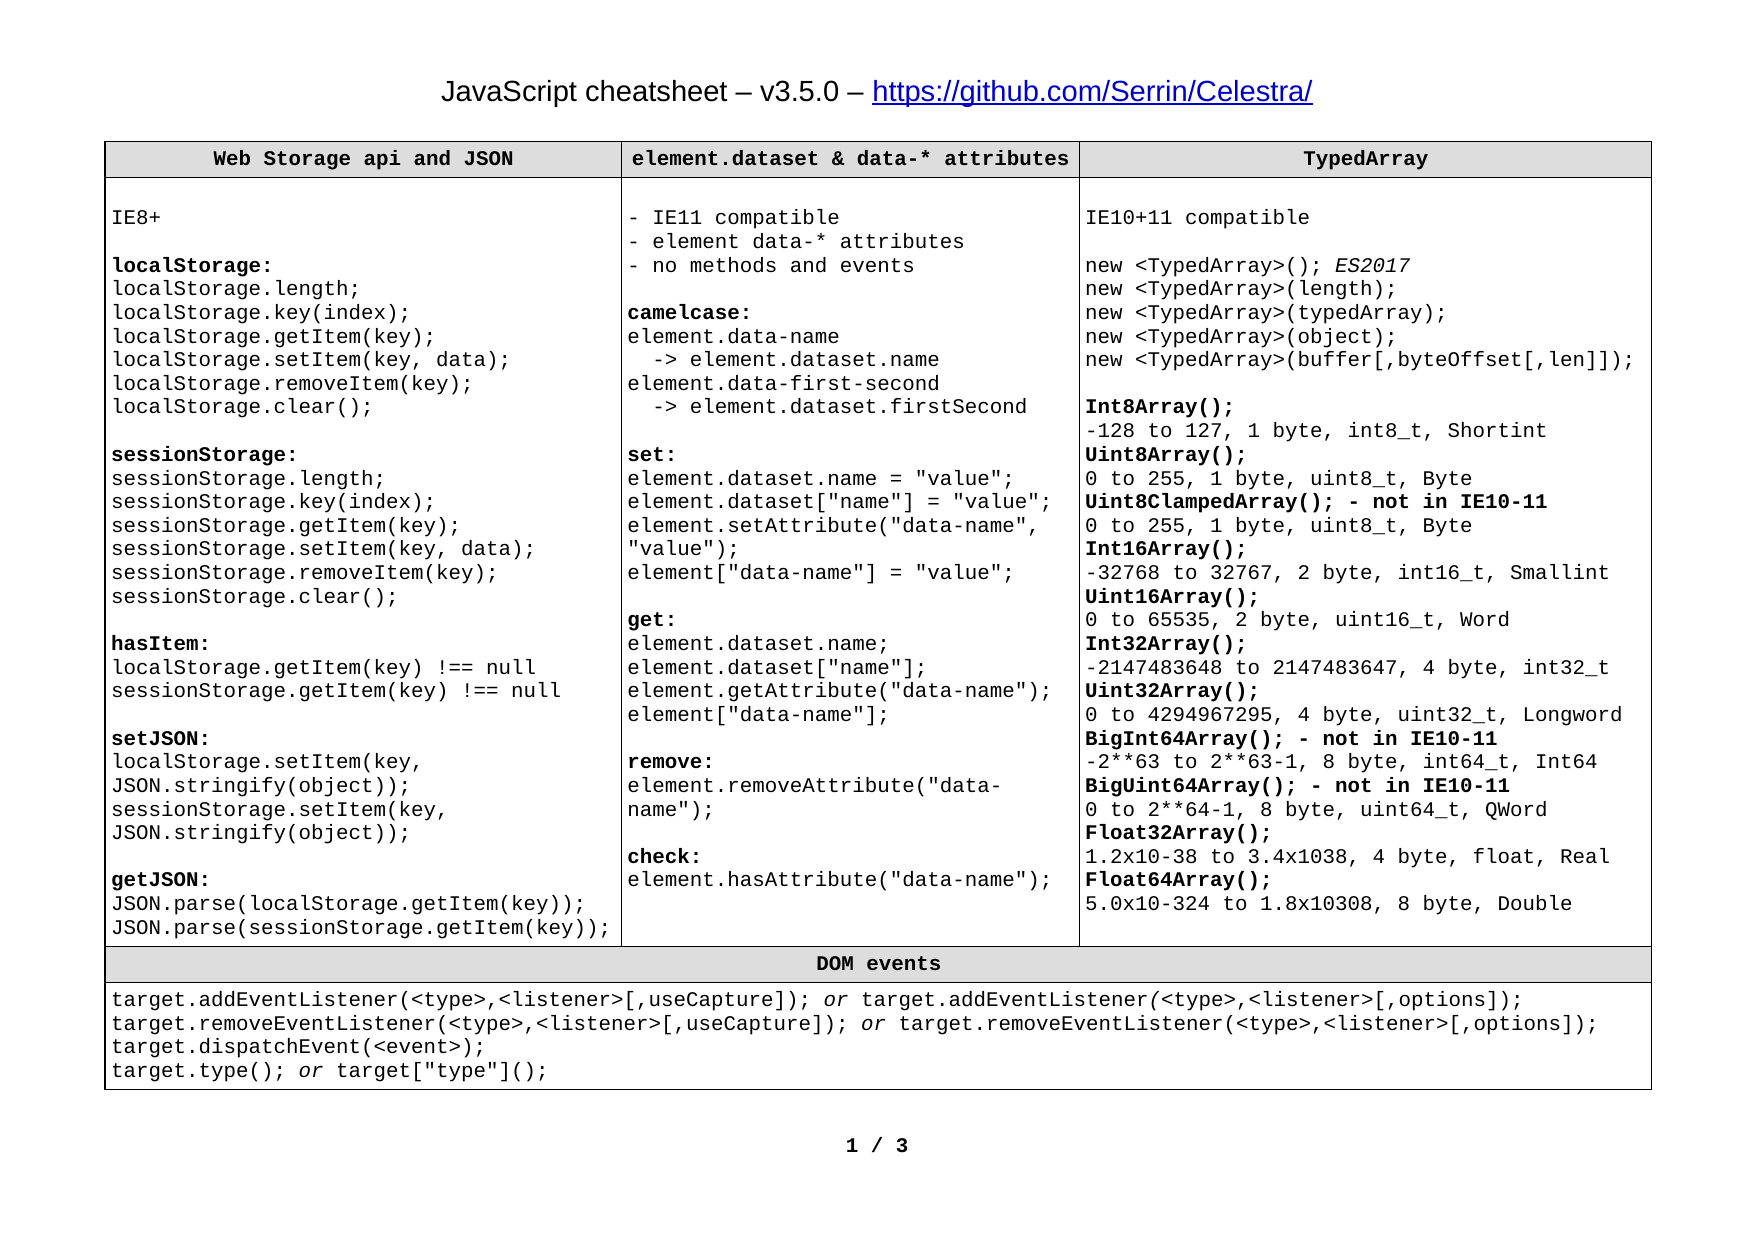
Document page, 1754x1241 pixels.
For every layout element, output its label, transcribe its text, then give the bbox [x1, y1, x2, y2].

table_cell target.addEventListener(<type>,<listener>[,useCapture]); or target.addEventListener(<type>,<listener>[,options]); target.removeEventListener(<type>,<listener>[,useCapture]); or target.removeEventListener(<type>,<listener>[,options]); target.dispatchEvent(<event>); target.type(); or target["type"](); [106, 983, 1651, 1089]
table_header element.dataset & data-* attributes [622, 142, 1079, 177]
table_cell IE8+ localStorage: localStorage.length; localStorage.key(index); localStorage.getItem(key); localStorage.setItem(key, data); localStorage.removeItem(key); localStorage.clear(); sessionStorage: sessionStorage.length; sessionStorage.key(index); sessionStorage.getItem(key); sessionStorage.setItem(key, data); sessionStorage.removeItem(key); sessionStorage.clear(); hasItem: localStorage.getItem(key) !== null sessionStorage.getItem(key) !== null setJSON: localStorage.setItem(key, JSON.stringify(object)); sessionStorage.setItem(key, JSON.stringify(object)); getJSON: JSON.parse(localStorage.getItem(key)); JSON.parse(sessionStorage.getItem(key)); [106, 178, 621, 946]
table_cell DOM events [106, 947, 1651, 982]
table_cell IE10+11 compatible new <TypedArray>(); ES2017 new <TypedArray>(length); new <TypedArray>(typedArray); new <TypedArray>(object); new <TypedArray>(buffer[,byteOffset[,len]]); Int8Array(); -128 to 127, 1 byte, int8_t, Shortint Uint8Array(); 0 to 255, 1 byte, uint8_t, Byte Uint8ClampedArray(); - not in IE10-11 0 to 255, 1 byte, uint8_t, Byte Int16Array(); -32768 to 32767, 2 byte, int16_t, Smallint Uint16Array(); 0 to 65535, 2 byte, uint16_t, Word Int32Array(); -2147483648 to 2147483647, 4 byte, int32_t Uint32Array(); 0 to 4294967295, 4 byte, uint32_t, Longword BigInt64Array(); - not in IE10-11 -2**63 to 2**63-1, 8 byte, int64_t, Int64 BigUint64Array(); - not in IE10-11 0 to 2**64-1, 8 byte, uint64_t, QWord Float32Array(); 1.2x10-38 to 3.4x1038, 4 byte, float, Real Float64Array(); 5.0x10-324 to 1.8x10308, 8 byte, Double [1080, 178, 1651, 946]
table_header Web Storage api and JSON [106, 142, 621, 177]
table_cell - IE11 compatible - element data-* attributes - no methods and events camelcase: element.data-name -> element.dataset.name element.data-first-second -> element.dataset.firstSecond set: element.dataset.name = "value"; element.dataset["name"] = "value"; element.setAttribute("data-name", "value"); element["data-name"] = "value"; get: element.dataset.name; element.dataset["name"]; element.getAttribute("data-name"); element["data-name"]; remove: element.removeAttribute("data-name"); check: element.hasAttribute("data-name"); [622, 178, 1079, 946]
table_header TypedArray [1080, 142, 1651, 177]
text JavaScript cheatsheet – v3.5.0 – https://github.com/Serrin/Celestra/ [105, 74, 1648, 107]
